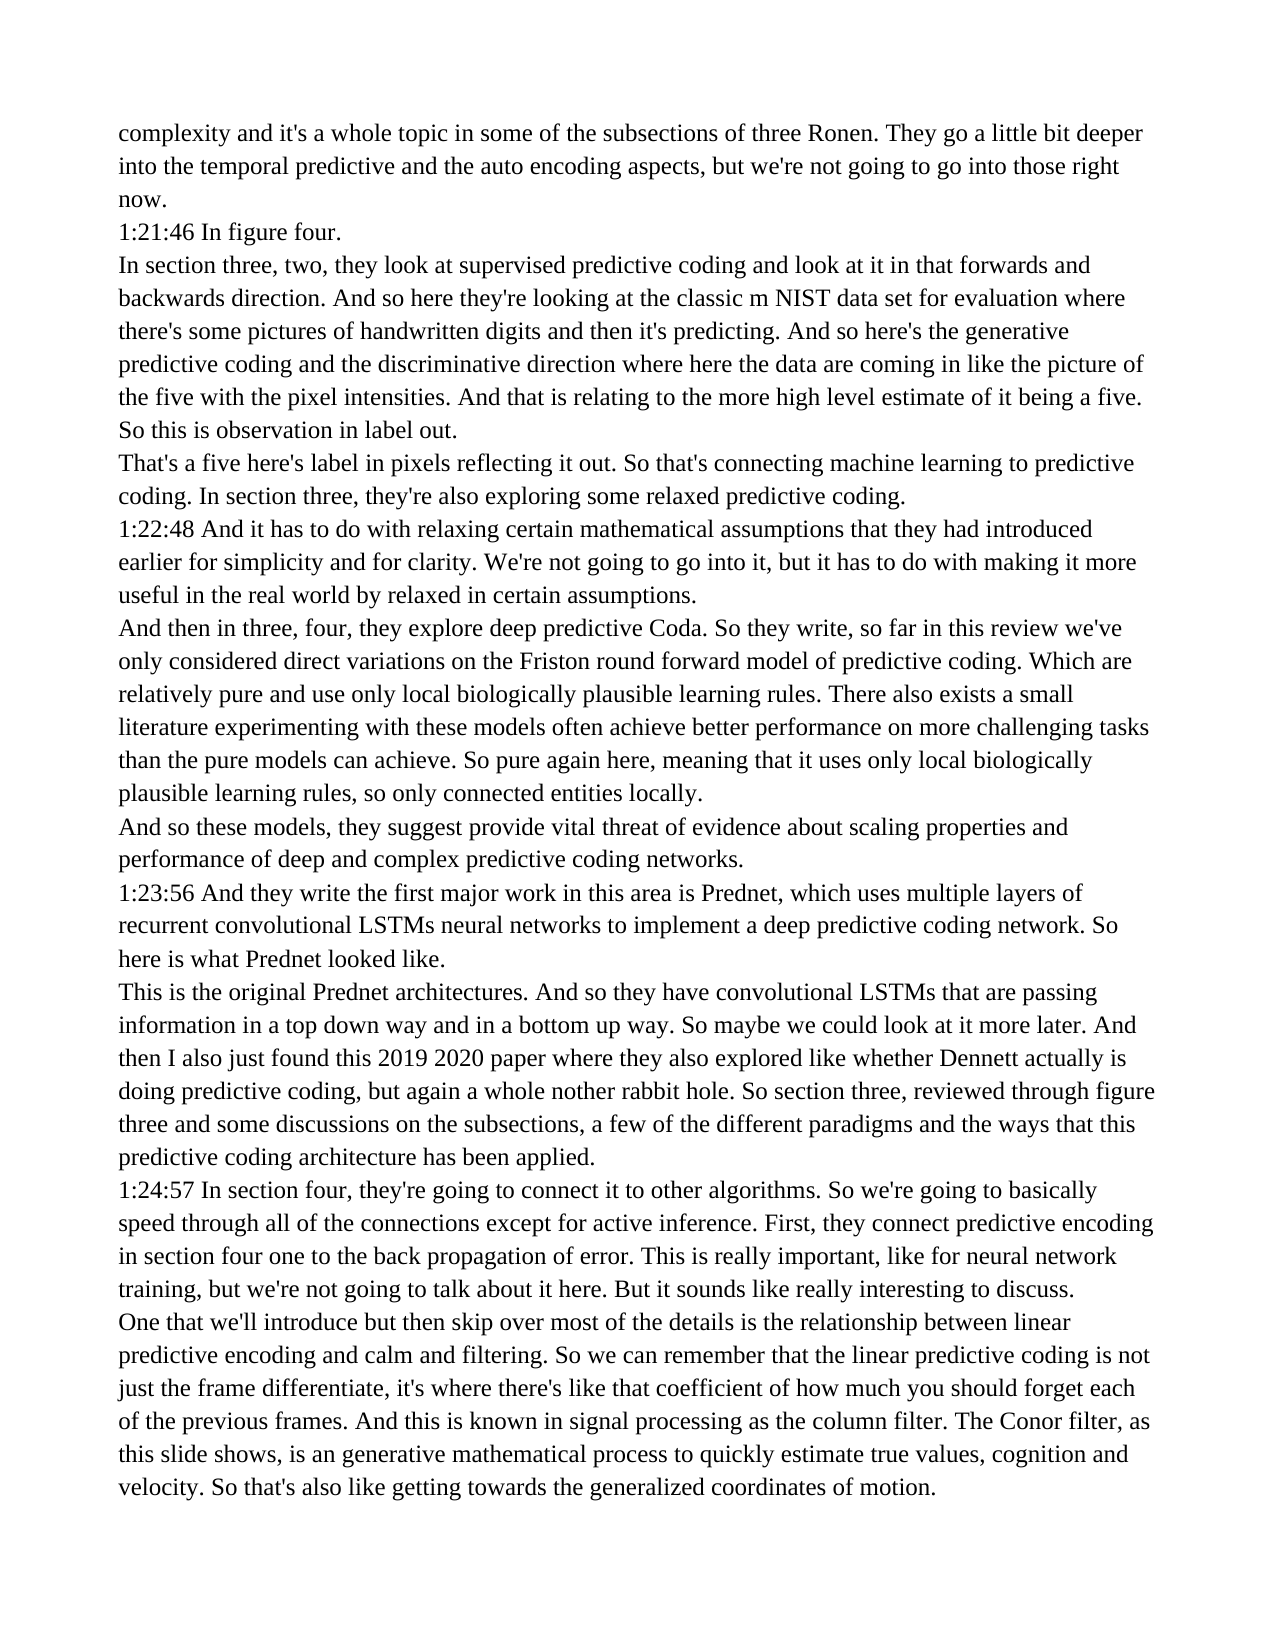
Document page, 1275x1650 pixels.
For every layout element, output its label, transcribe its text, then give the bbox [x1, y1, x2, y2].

text That's a five here's label in pixels reflecting it out. So that's connecting machine learning to predictive coding. In section three, they're also exploring some relaxed predictive coding. [118, 448, 1157, 510]
text And then in three, four, they explore deep predictive Coda. So they write, so far in this review we've only considered direct variations on the Friston round forward model of predictive coding. Which are relatively pure and use only local biologically plausible learning rules. There also exists a small literature experimenting with these models often achieve better performance on more challenging tasks than the pure models can achieve. So pure again here, meaning that it uses only local biologically plausible learning rules, so only connected entities locally. [118, 613, 1157, 807]
text In section three, two, they look at supervised predictive coding and look at it in that forwards and backwards direction. And so here they're looking at the classic m NIST data set for evaluation where there's some pictures of handwritten digits and then it's predicting. And so here's the generative predictive coding and the discriminative direction where here the data are coming in like the picture of the five with the pixel intensities. And that is relating to the more high level estimate of it being a five. So this is observation in label out. [118, 250, 1157, 444]
text One that we'll introduce but then skip over most of the details is the relationship between linear predictive encoding and calm and filtering. So we can remember that the linear predictive coding is not just the frame differentiate, it's where there's like that coefficient of how much you should forget each of the previous frames. And this is known in signal processing as the column filter. The Conor filter, as this slide shows, is an generative mathematical process to quickly estimate true values, cognition and velocity. So that's also like getting towards the generalized coordinates of motion. [118, 1307, 1157, 1501]
text 1:21:46 In figure four. [118, 217, 1157, 246]
text 1:22:48 And it has to do with relaxing certain mathematical assumptions that they had introduced earlier for simplicity and for clarity. We're not going to go into it, but it has to do with making it more useful in the real world by relaxed in certain assumptions. [118, 514, 1157, 609]
text 1:23:56 And they write the first major work in this area is Prednet, which uses multiple layers of recurrent convolutional LSTMs neural networks to implement a deep predictive coding network. So here is what Prednet looked like. [118, 878, 1157, 972]
text This is the original Prednet architectures. And so they have convolutional LSTMs that are passing information in a top down way and in a bottom up way. So maybe we could look at it more later. And then I also just found this 2019 2020 paper where they also explored like whether Dennett actually is doing predictive coding, but again a whole nother rabbit hole. So section three, reviewed through figure three and some discussions on the subsections, a few of the different paradigms and the ways that this predictive coding architecture has been applied. [118, 977, 1157, 1171]
text 1:24:57 In section four, they're going to connect it to other algorithms. So we're going to basically speed through all of the connections except for active inference. First, they connect predictive encoding in section four one to the back propagation of error. This is really important, like for neural network training, but we're not going to talk about it here. But it sounds like really interesting to discuss. [118, 1175, 1157, 1303]
text complexity and it's a whole topic in some of the subsections of three Ronen. They go a little bit deeper into the temporal predictive and the auto encoding aspects, but we're not going to go into those right now. [118, 118, 1157, 213]
text And so these models, they suggest provide vital threat of evidence about scaling properties and performance of deep and complex predictive coding networks. [118, 812, 1157, 873]
